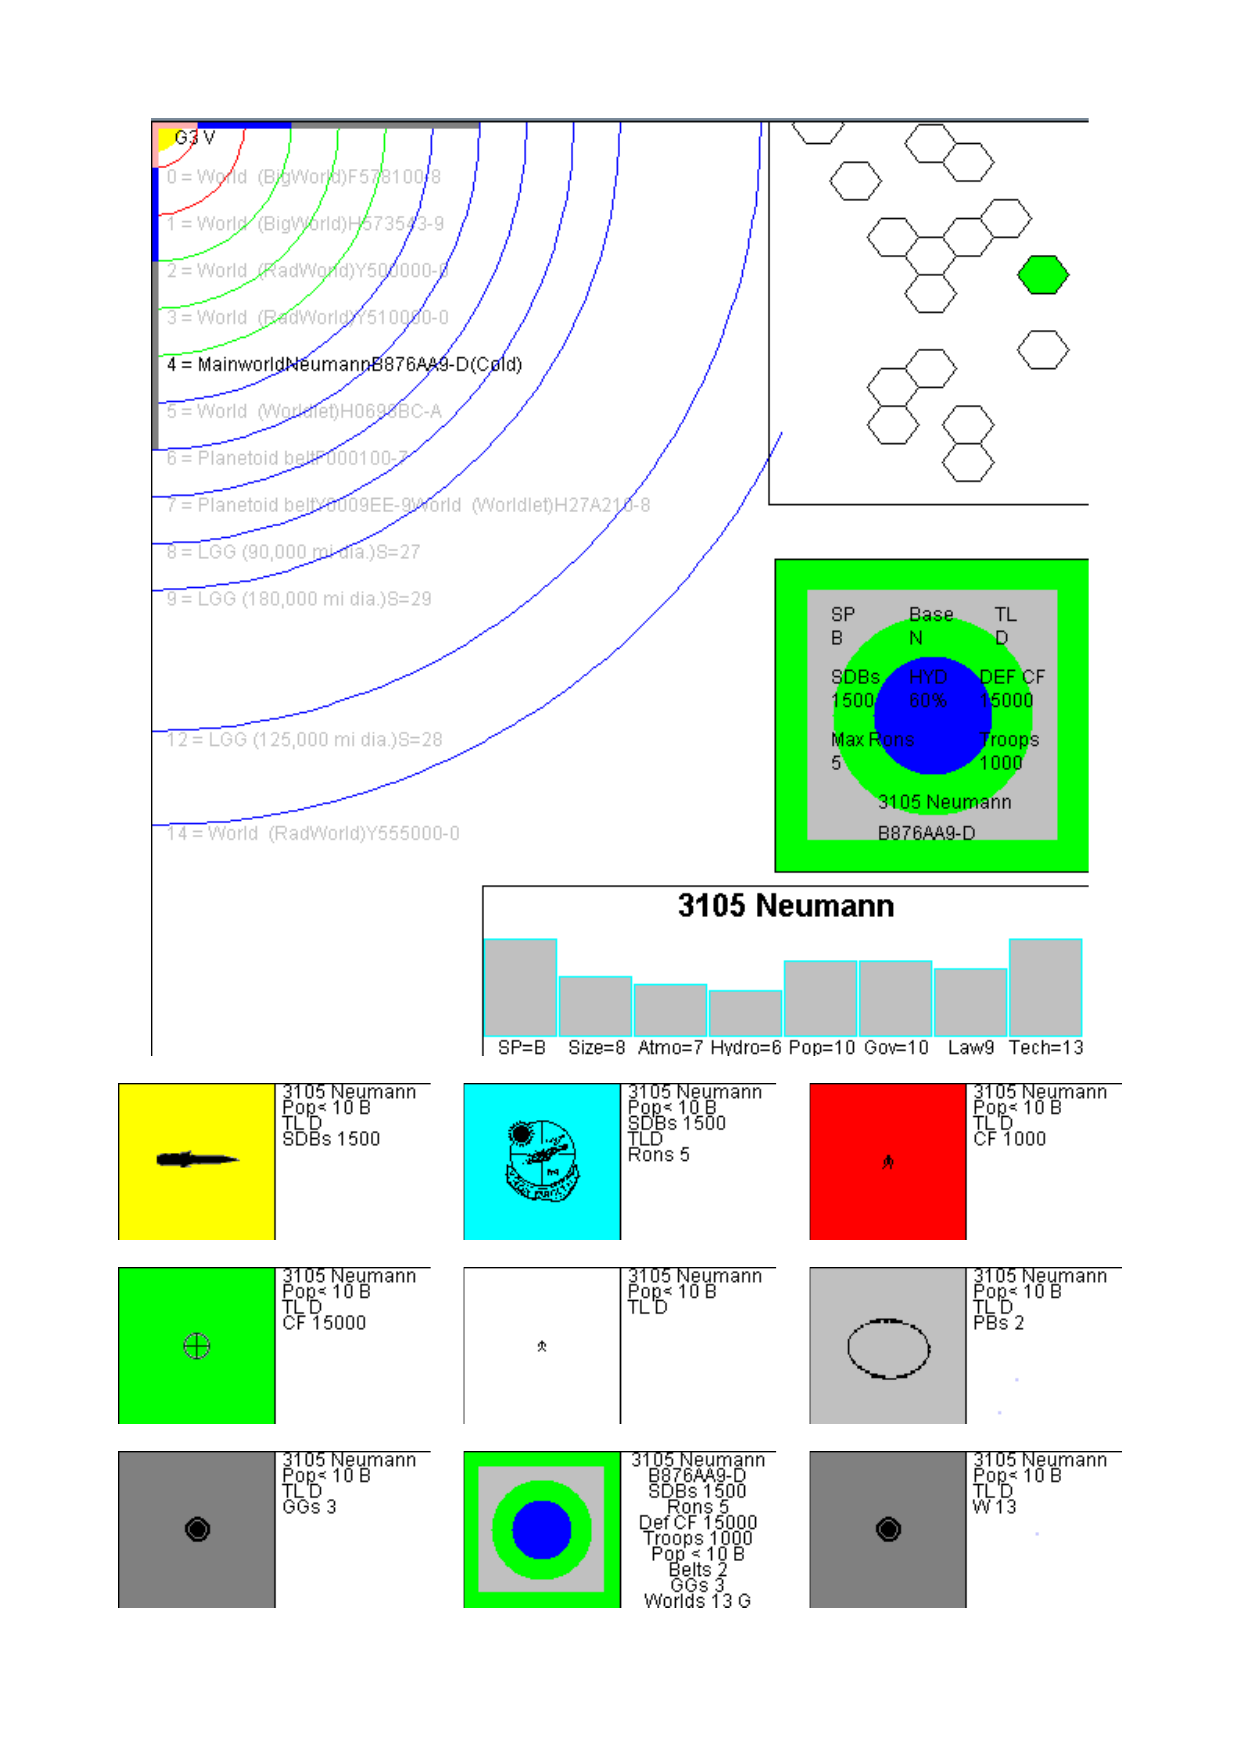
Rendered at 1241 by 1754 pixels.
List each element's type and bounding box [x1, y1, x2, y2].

picture [809, 1083, 1122, 1240]
picture [118, 1451, 431, 1608]
picture [463, 1451, 777, 1608]
picture [463, 1083, 777, 1240]
picture [151, 118, 1089, 1056]
picture [118, 1083, 431, 1240]
picture [118, 1267, 431, 1424]
picture [809, 1267, 1122, 1424]
picture [463, 1267, 777, 1424]
picture [809, 1451, 1122, 1608]
